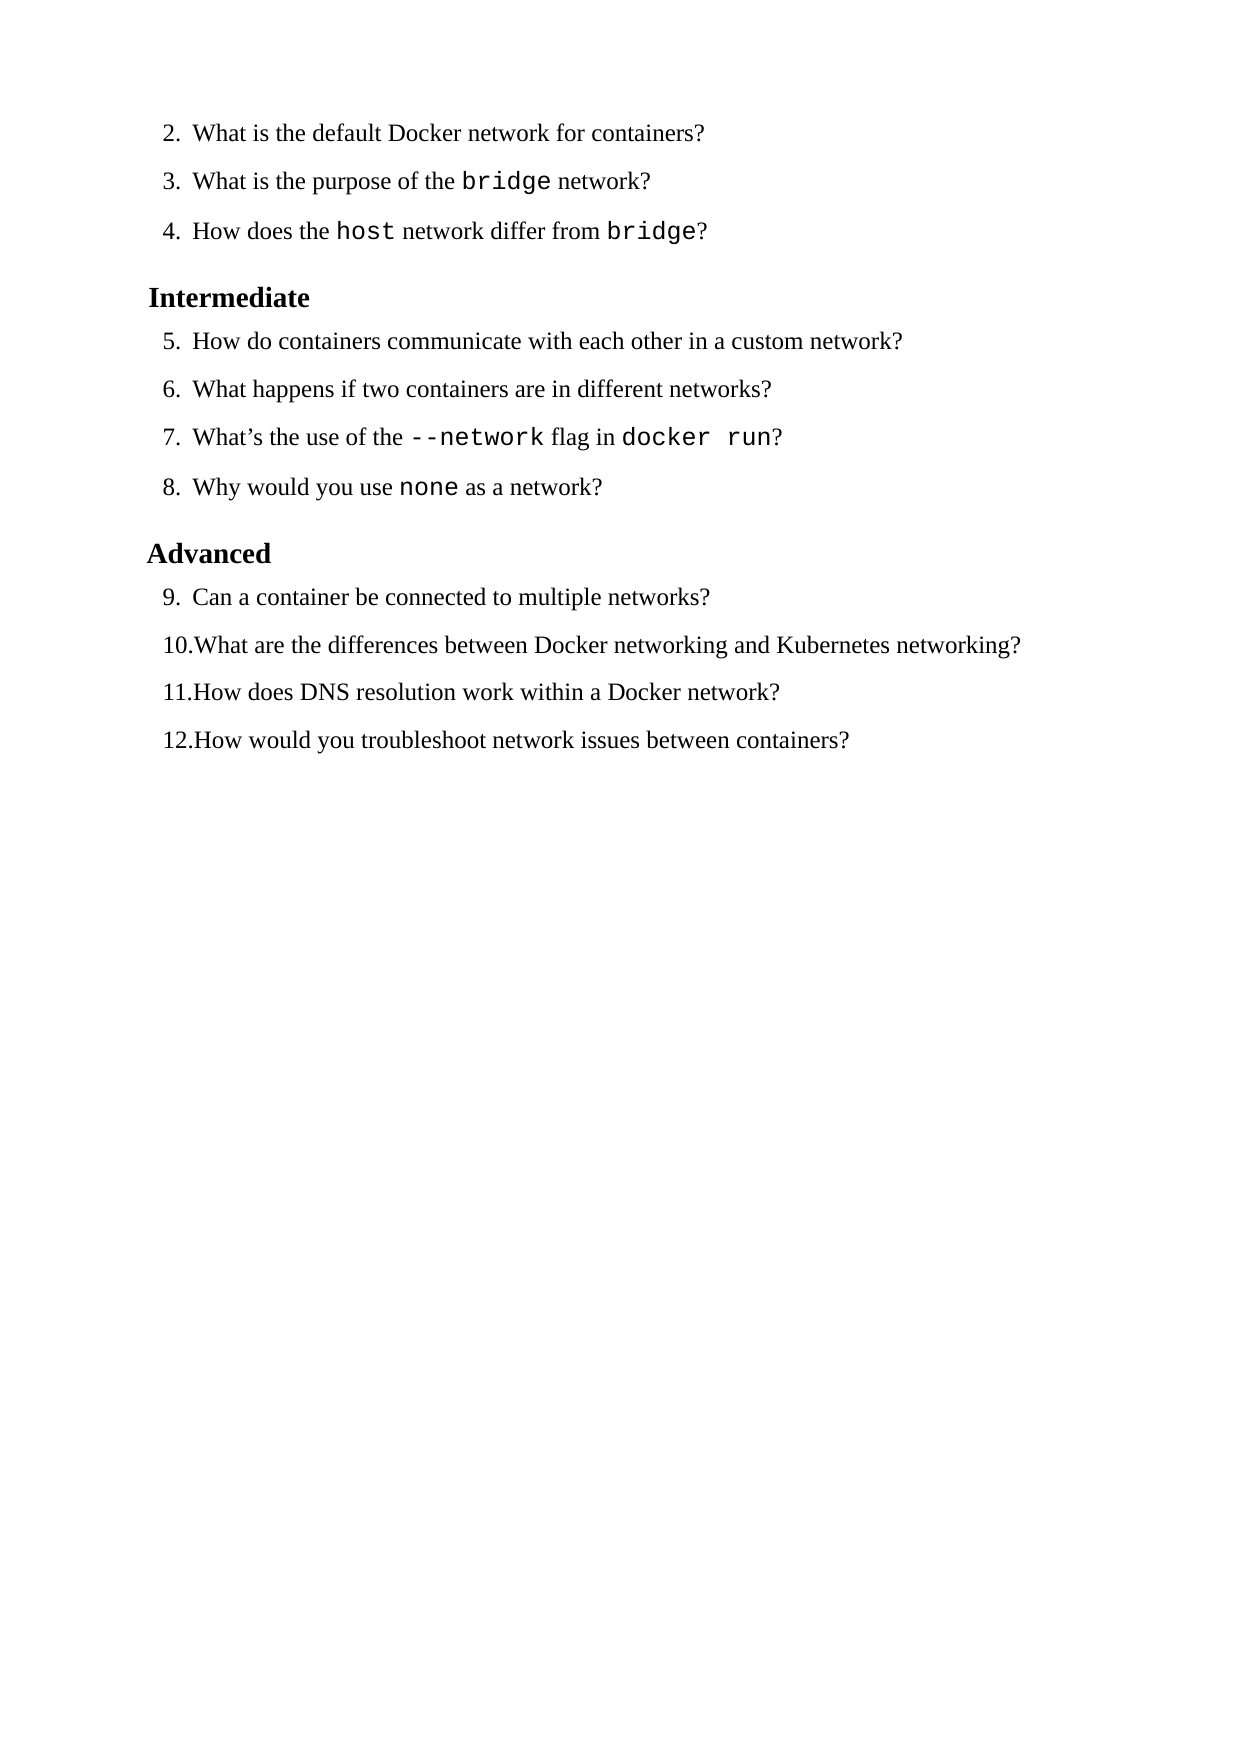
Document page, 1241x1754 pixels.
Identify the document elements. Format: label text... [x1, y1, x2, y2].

list What’s the use of the --network flag in docker run? [162, 422, 1122, 452]
list How does DNS resolution work within a Docker network? [162, 677, 1122, 706]
list What happens if two containers are in different networks? [162, 374, 1122, 403]
list How would you troubleshoot network issues between containers? [162, 725, 1122, 754]
list Can a container be connected to multiple networks? [162, 582, 1122, 611]
list What is the purpose of the bridge network? [162, 166, 1122, 197]
subtitle ✅ Advanced [118, 536, 1122, 570]
list Why would you use none as a network? [162, 472, 1122, 502]
list How does the host network differ from bridge? [162, 216, 1122, 247]
list How do containers communicate with each other in a custom network? [162, 326, 1122, 355]
list What is the default Docker network for containers? [162, 118, 1122, 147]
list What are the differences between Docker networking and Kubernetes networking? [162, 630, 1122, 658]
subtitle ✅ Intermediate [118, 280, 1122, 314]
